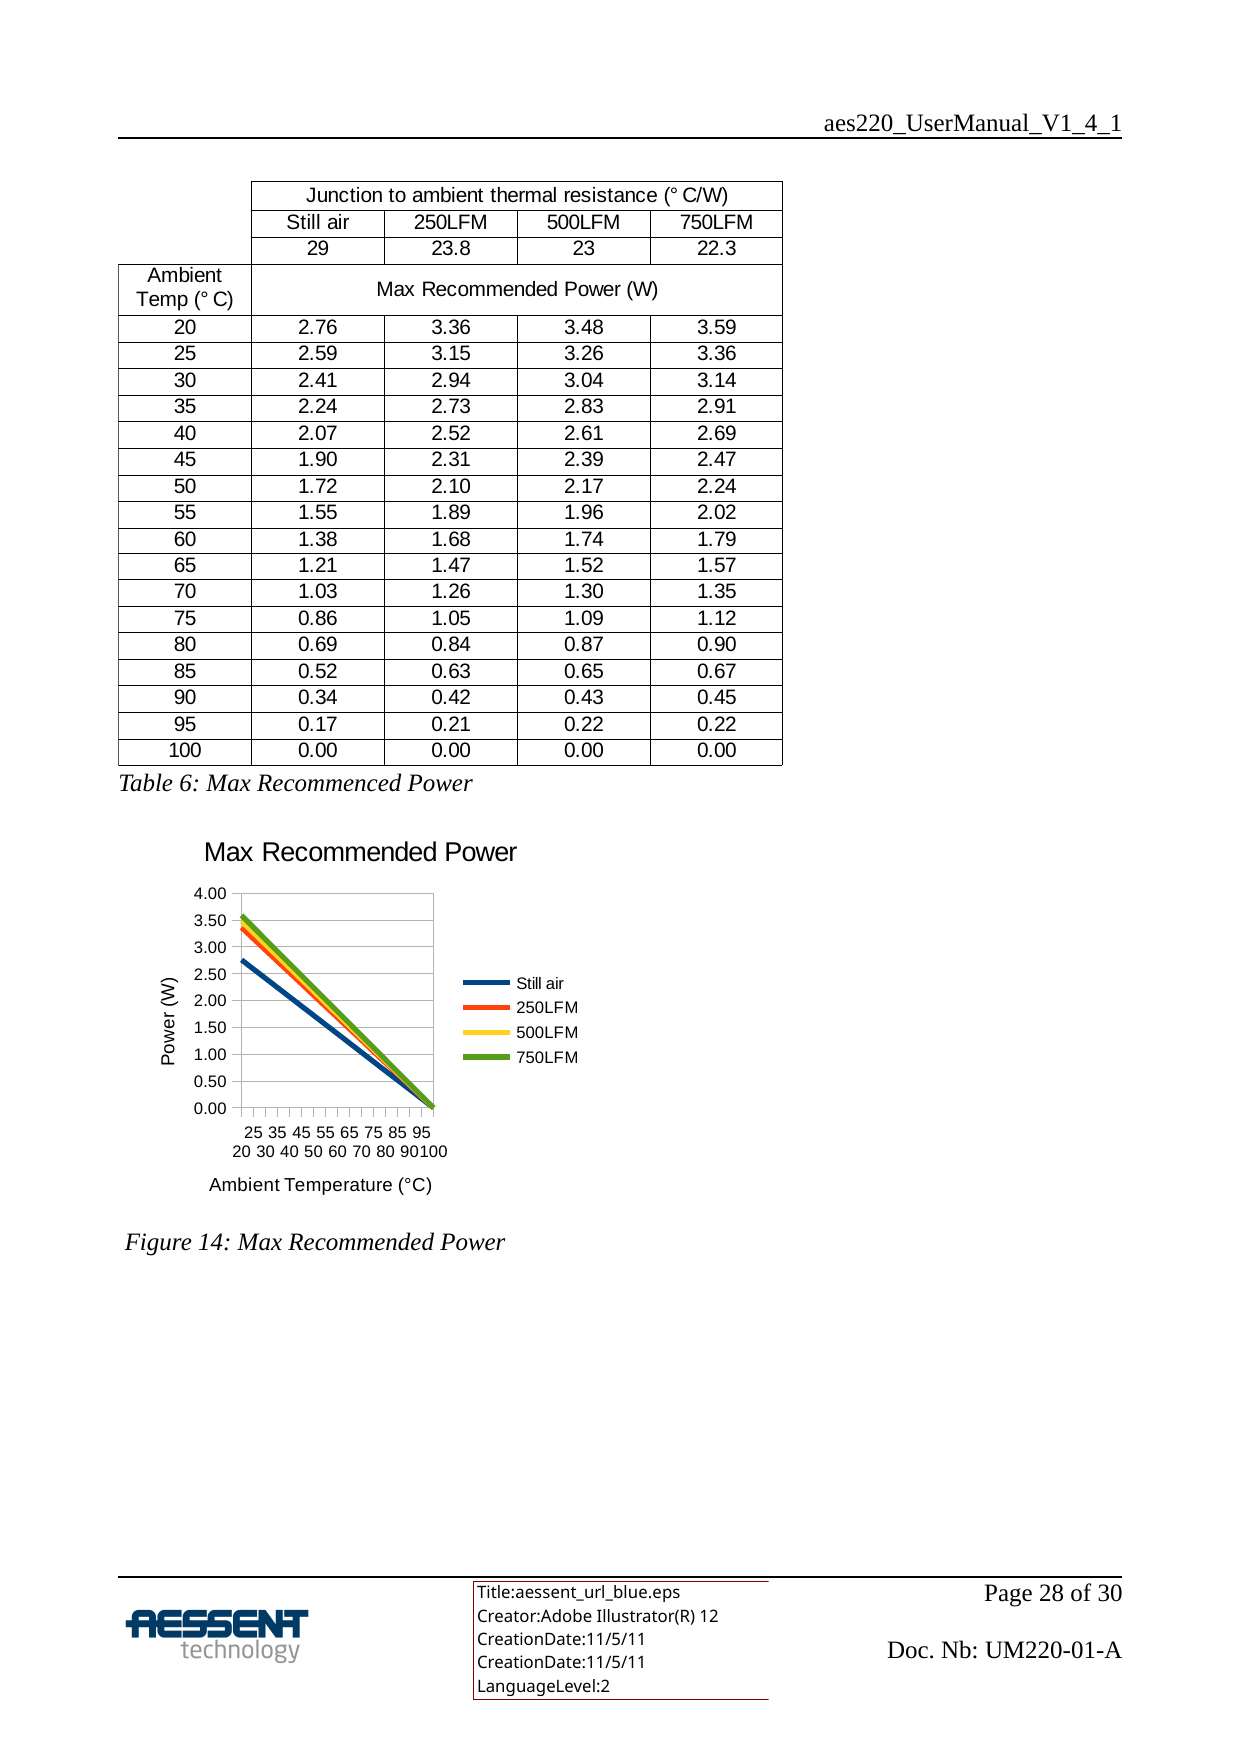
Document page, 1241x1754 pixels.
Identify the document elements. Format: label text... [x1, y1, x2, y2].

picture [117, 1603, 317, 1670]
text Figure 14: Max Recommended Power [124, 1227, 597, 1255]
text Table 6: Max Recommenced Power [118, 181, 785, 796]
